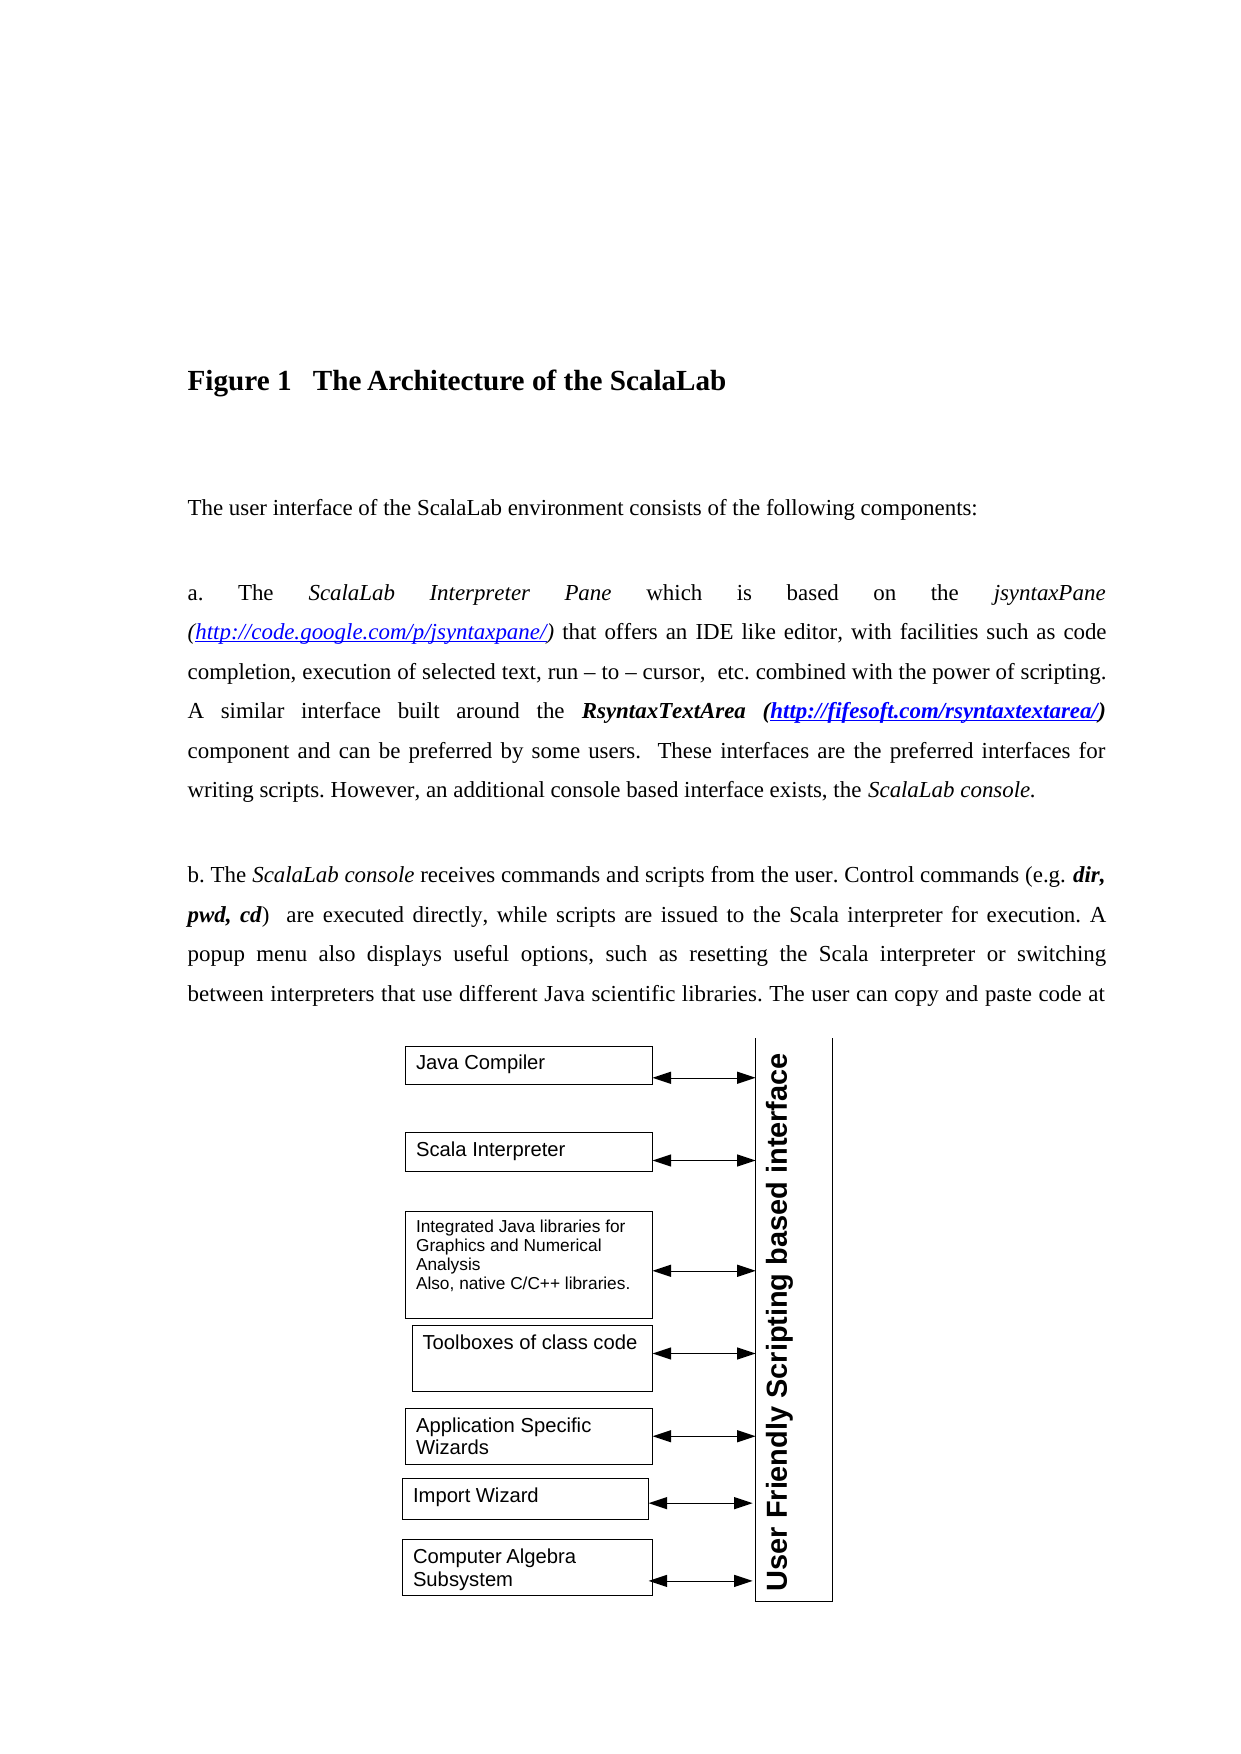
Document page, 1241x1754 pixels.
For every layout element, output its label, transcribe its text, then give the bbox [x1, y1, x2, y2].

text b. The ScalaLab console receives commands and scripts from the user. Control commands (e.g. dir, pwd, cd) are executed directly, while scripts are issued to the Scala interpreter for execution. A popup menu also displays useful options, such as resetting the Scala interpreter or switching between interpreters that use different Java scientific libraries. The user can copy and paste code at [187, 861, 1108, 1006]
text Figure 1 The Architecture of the ScalaLab [187, 363, 1108, 396]
text The user interface of the ScalaLab environment consists of the following components: [187, 494, 1108, 520]
text a. The ScalaLab Interpreter Pane which is based on the jsyntaxPane (http://code.google.com/p/jsyntaxpane/) that offers an IDE like editor, with facilities such as code completion, execution of selected text, run – to – cursor, etc. combined with the power of scripting. A similar interface built around the RsyntaxTextArea (http://fifesoft.com/rsyntaxtextarea/) component and can be preferred by some users. These interfaces are the preferred interfaces for writing scripts. However, an additional console based interface exists, the ScalaLab console. [187, 579, 1108, 802]
